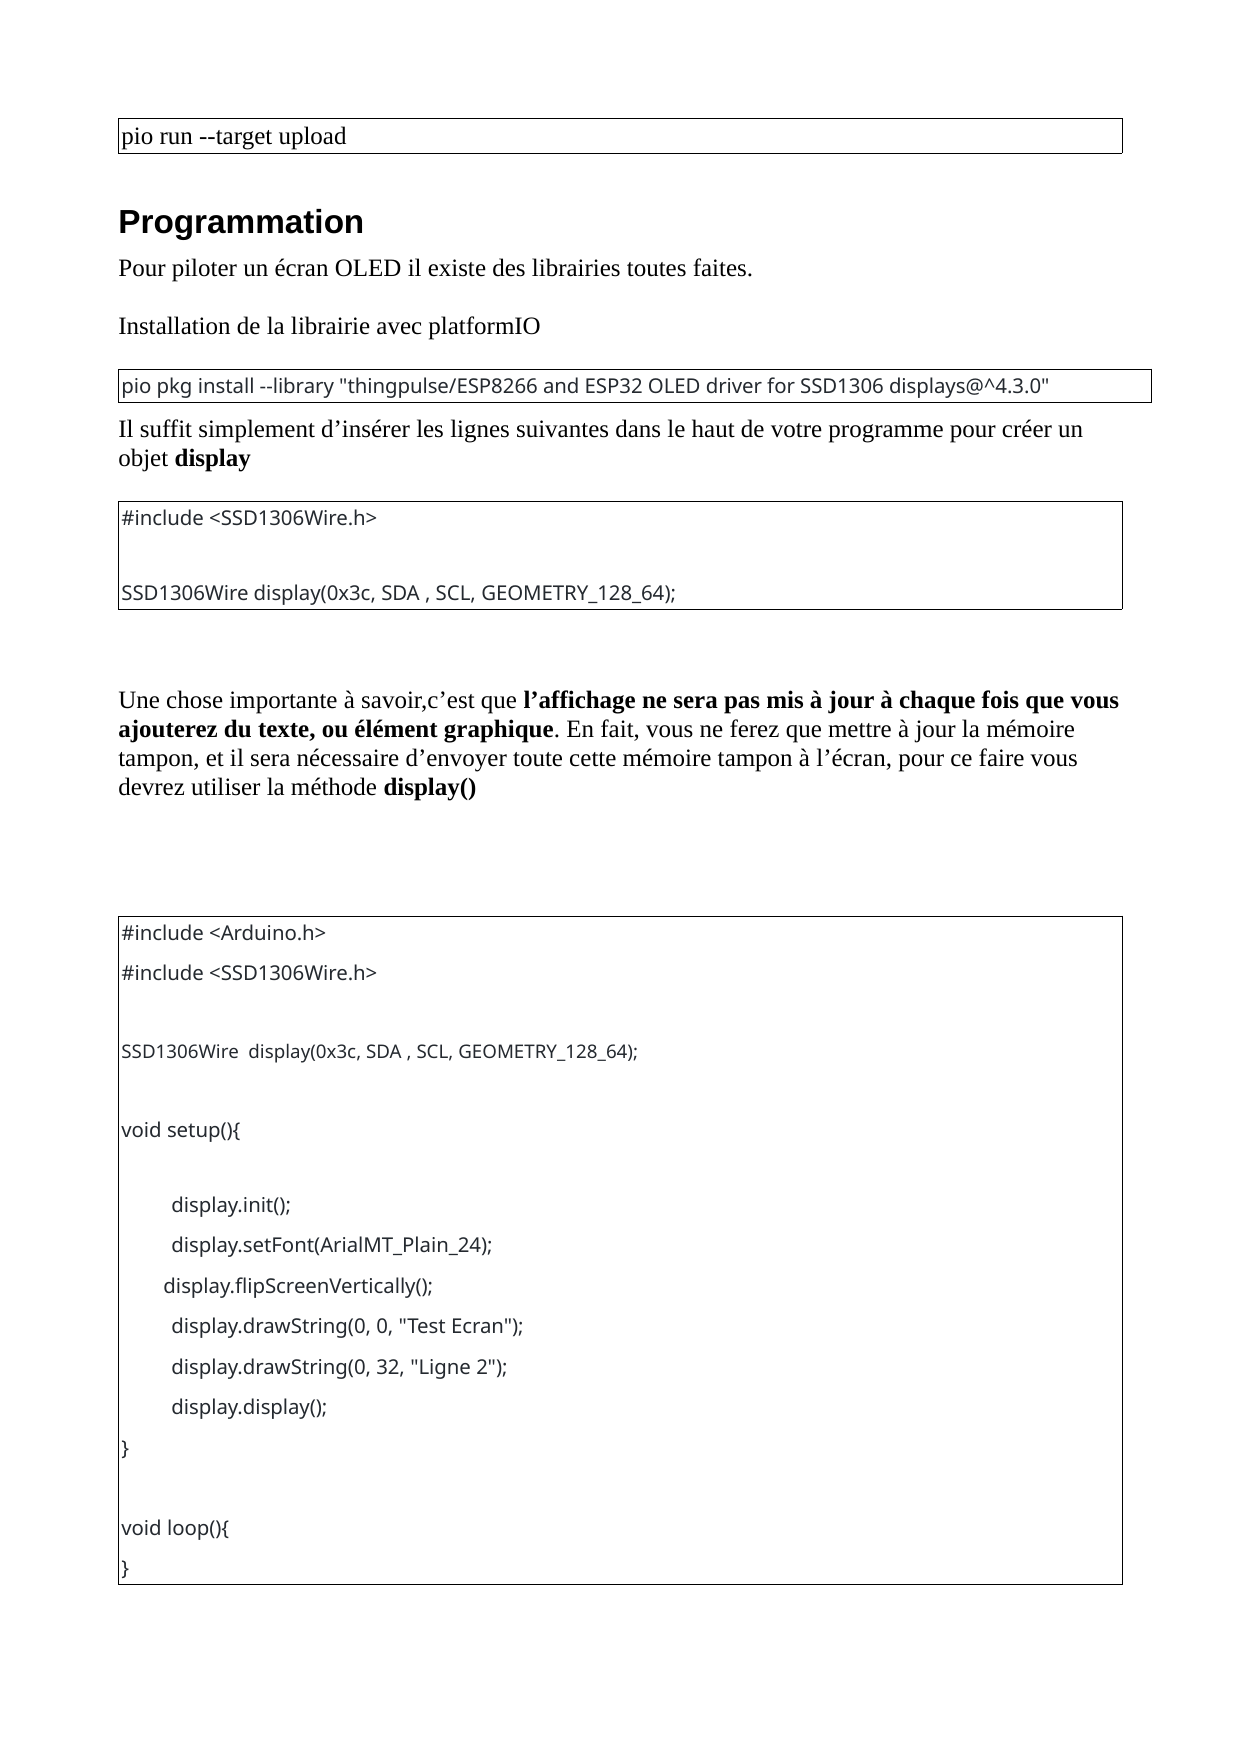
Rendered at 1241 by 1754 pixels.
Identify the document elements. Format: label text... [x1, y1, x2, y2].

text void setup(){ [119, 1113, 1122, 1144]
text display.drawString(0, 32, "Ligne 2"); [119, 1349, 1122, 1380]
text Pour piloter un écran OLED il existe des librairies toutes faites. [118, 253, 1122, 282]
text pio run --target upload [119, 119, 1122, 153]
text #include <SSD1306Wire.h> [119, 956, 1122, 986]
text display.flipScreenVertically(); [119, 1268, 1122, 1299]
text display.init(); [119, 1187, 1122, 1218]
text } [119, 1431, 1122, 1461]
text SSD1306Wire display(0x3c, SDA , SCL, GEOMETRY_128_64); [119, 1036, 1122, 1064]
text Installation de la librairie avec platformIO [118, 311, 1122, 340]
text Il suffit simplement d’insérer les lignes suivantes dans le haut de votre programme pour créer un objet display [118, 414, 1122, 472]
text #include <Arduino.h> [119, 917, 1122, 946]
text #include <SSD1306Wire.h> [119, 502, 1122, 532]
text display.drawString(0, 0, "Test Ecran"); [119, 1309, 1122, 1340]
text void loop(){ [119, 1511, 1122, 1541]
subtitle Programmation [118, 202, 1122, 241]
text Une chose importante à savoir,c’est que l’affichage ne sera pas mis à jour à chaque fois que vous ajouterez du texte, ou élément graphique. En fait, vous ne ferez que mettre à jour la mémoire tampon, et il sera nécessaire d’envoyer toute cette mémoire tampon à l’écran, pour ce faire vous devrez utiliser la méthode display() [118, 686, 1122, 801]
text display.display(); [119, 1390, 1122, 1421]
text SSD1306Wire display(0x3c, SDA , SCL, GEOMETRY_128_64); [119, 575, 1122, 609]
text display.setFont(ArialMT_Plain_24); [119, 1228, 1122, 1259]
text pio pkg install --library "thingpulse/ESP8266 and ESP32 OLED driver for SSD1306 displays@^4.3.0" [119, 370, 1151, 402]
text } [119, 1551, 1122, 1584]
